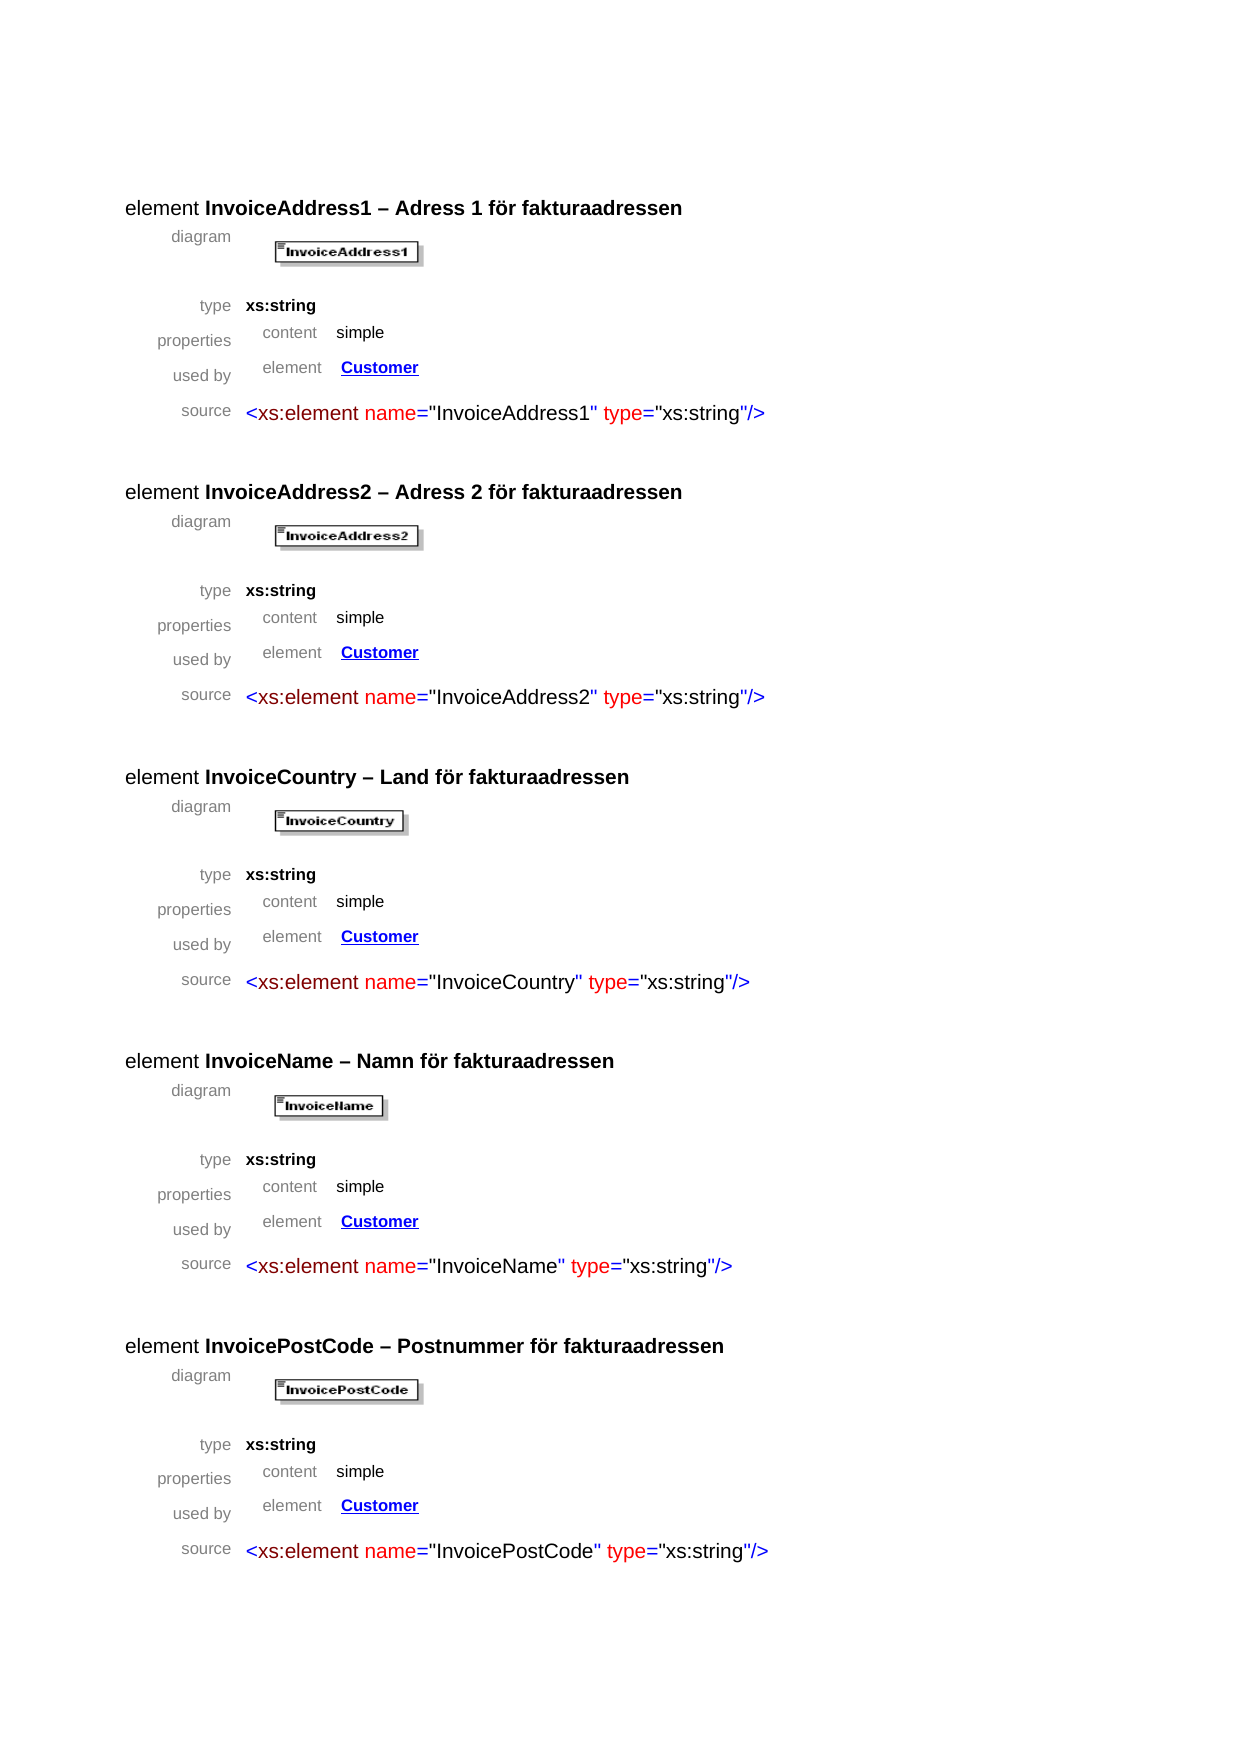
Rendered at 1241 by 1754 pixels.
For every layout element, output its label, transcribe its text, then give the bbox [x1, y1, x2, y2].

table_header [238, 789, 1143, 857]
table_cell xs:string [238, 288, 1143, 323]
table_cell <xs:element name="InvoiceAddress2" type="xs:string"/> [238, 677, 1143, 717]
table_cell <xs:element name="InvoicePostCode" type="xs:string"/> [238, 1531, 1143, 1571]
table_cell properties [118, 323, 238, 358]
table_cell type [118, 1427, 238, 1461]
table_cell xs:string [238, 1142, 1143, 1177]
table_cell <xs:element name="InvoiceCountry" type="xs:string"/> [238, 962, 1143, 1001]
table_header [238, 220, 1143, 288]
table_cell type [118, 573, 238, 608]
table_cell [238, 643, 1143, 677]
table_header simple [329, 323, 401, 342]
table_header simple [329, 892, 401, 911]
table_header Customer [334, 1496, 435, 1515]
table_cell <xs:element name="InvoiceAddress1" type="xs:string"/> [238, 393, 1143, 432]
table_cell type [118, 858, 238, 892]
table_header content [246, 1461, 329, 1481]
table_header diagram [118, 220, 238, 288]
table_cell properties [118, 608, 238, 642]
text element InvoiceAddress2 – Adress 2 för fakturaadressen [125, 480, 1115, 504]
table_header Customer [334, 643, 435, 662]
table_cell [238, 358, 1143, 393]
table_header content [246, 323, 329, 342]
table_cell type [118, 1142, 238, 1177]
table_cell xs:string [238, 1427, 1143, 1461]
text element InvoiceName – Namn för fakturaadressen [125, 1049, 1115, 1073]
table_header simple [329, 608, 401, 627]
table_header diagram [118, 504, 238, 573]
table_cell type [118, 288, 238, 323]
table_header element [246, 358, 333, 377]
table_cell [238, 1496, 1143, 1531]
table_header element [246, 927, 333, 946]
table_cell [238, 1212, 1143, 1246]
table_header diagram [118, 1073, 238, 1142]
table_cell xs:string [238, 858, 1143, 892]
table_header content [246, 892, 329, 911]
table_header element [246, 643, 333, 662]
table_cell [238, 1461, 1143, 1496]
table_cell [238, 927, 1143, 962]
table_cell properties [118, 892, 238, 927]
text element InvoicePostCode – Postnummer för fakturaadressen [125, 1334, 1115, 1358]
table_cell used by [118, 927, 238, 962]
picture [262, 521, 437, 556]
table_header Customer [334, 358, 435, 377]
table_header Customer [334, 1212, 435, 1231]
picture [262, 1090, 401, 1126]
picture [262, 1374, 437, 1410]
table_cell used by [118, 1212, 238, 1246]
table_cell properties [118, 1461, 238, 1496]
table_header [238, 1358, 1143, 1427]
table_header simple [329, 1177, 401, 1196]
table_header [238, 1073, 1143, 1142]
table_cell source [118, 1246, 238, 1286]
table_cell properties [118, 1177, 238, 1212]
picture [262, 805, 422, 841]
table_cell source [118, 677, 238, 717]
table_cell used by [118, 643, 238, 677]
table_cell source [118, 1531, 238, 1571]
text element InvoiceAddress1 – Adress 1 för fakturaadressen [125, 196, 1115, 219]
table_header Customer [334, 927, 435, 946]
table_cell used by [118, 1496, 238, 1531]
table_header [238, 504, 1143, 573]
table_cell xs:string [238, 573, 1143, 608]
table_cell used by [118, 358, 238, 393]
table_header diagram [118, 1358, 238, 1427]
table_cell source [118, 393, 238, 432]
picture [262, 236, 437, 272]
table_header simple [329, 1461, 401, 1481]
table_cell [238, 892, 1143, 927]
table_cell <xs:element name="InvoiceName" type="xs:string"/> [238, 1246, 1143, 1286]
table_cell [238, 323, 1143, 358]
table_cell source [118, 962, 238, 1001]
table_cell [238, 1177, 1143, 1212]
table_header element [246, 1212, 333, 1231]
text element InvoiceCountry – Land för fakturaadressen [125, 765, 1115, 789]
table_header diagram [118, 789, 238, 857]
table_header content [246, 1177, 329, 1196]
table_header content [246, 608, 329, 627]
table_cell [238, 608, 1143, 642]
table_header element [246, 1496, 333, 1515]
